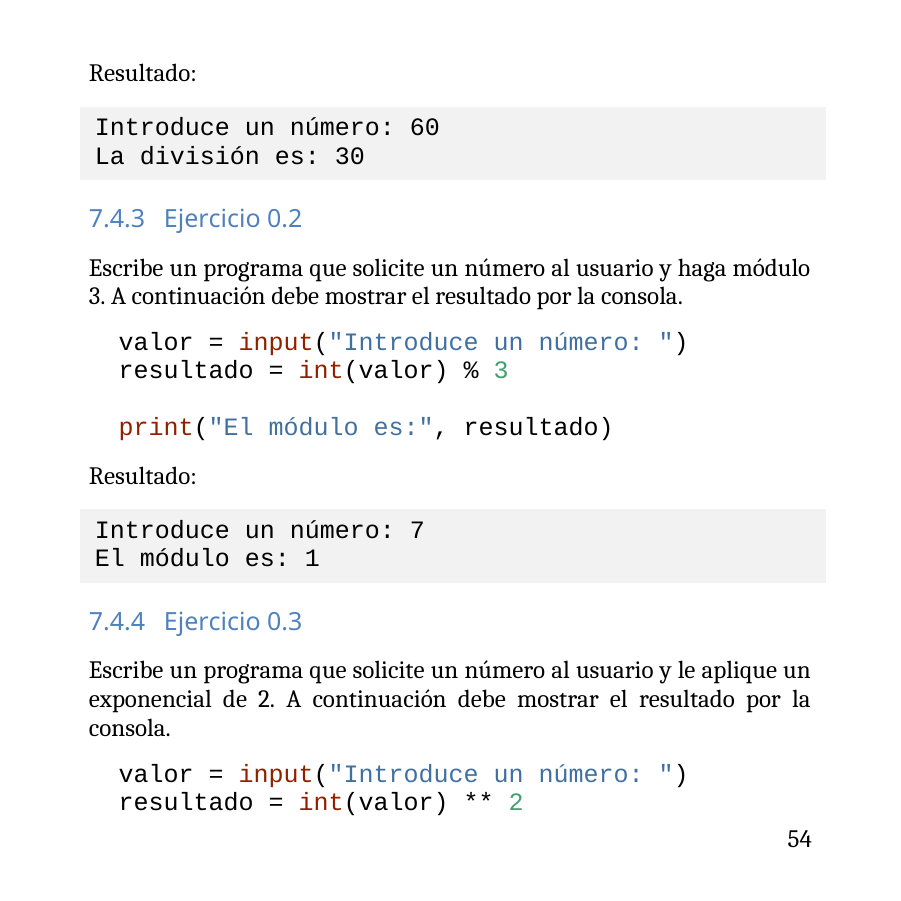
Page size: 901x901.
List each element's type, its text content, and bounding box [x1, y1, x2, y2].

subtitle Ejercicio 0.2 [89, 201, 811, 235]
text Escribe un programa que solicite un número al usuario y haga módulo 3. A continuación debe mostrar el resultado por la consola. [89, 253, 811, 311]
text Introduce un número: 7 El módulo es: 1 [86, 516, 820, 576]
subtitle Ejercicio 0.3 [89, 603, 811, 638]
text Resultado: [89, 59, 811, 88]
text Resultado: [89, 462, 811, 491]
text valor = input("Introduce un número: ") resultado = int(valor) % 3 print("El módulo es:", resultado) [118, 330, 811, 443]
text valor = input("Introduce un número: ") resultado = int(valor) ** 2 [118, 761, 811, 818]
text Escribe un programa que solicite un número al usuario y le aplique un exponencial de 2. A continuación debe mostrar el resultado por la consola. [89, 656, 811, 743]
text Introduce un número: 60 La división es: 30 [86, 113, 820, 174]
